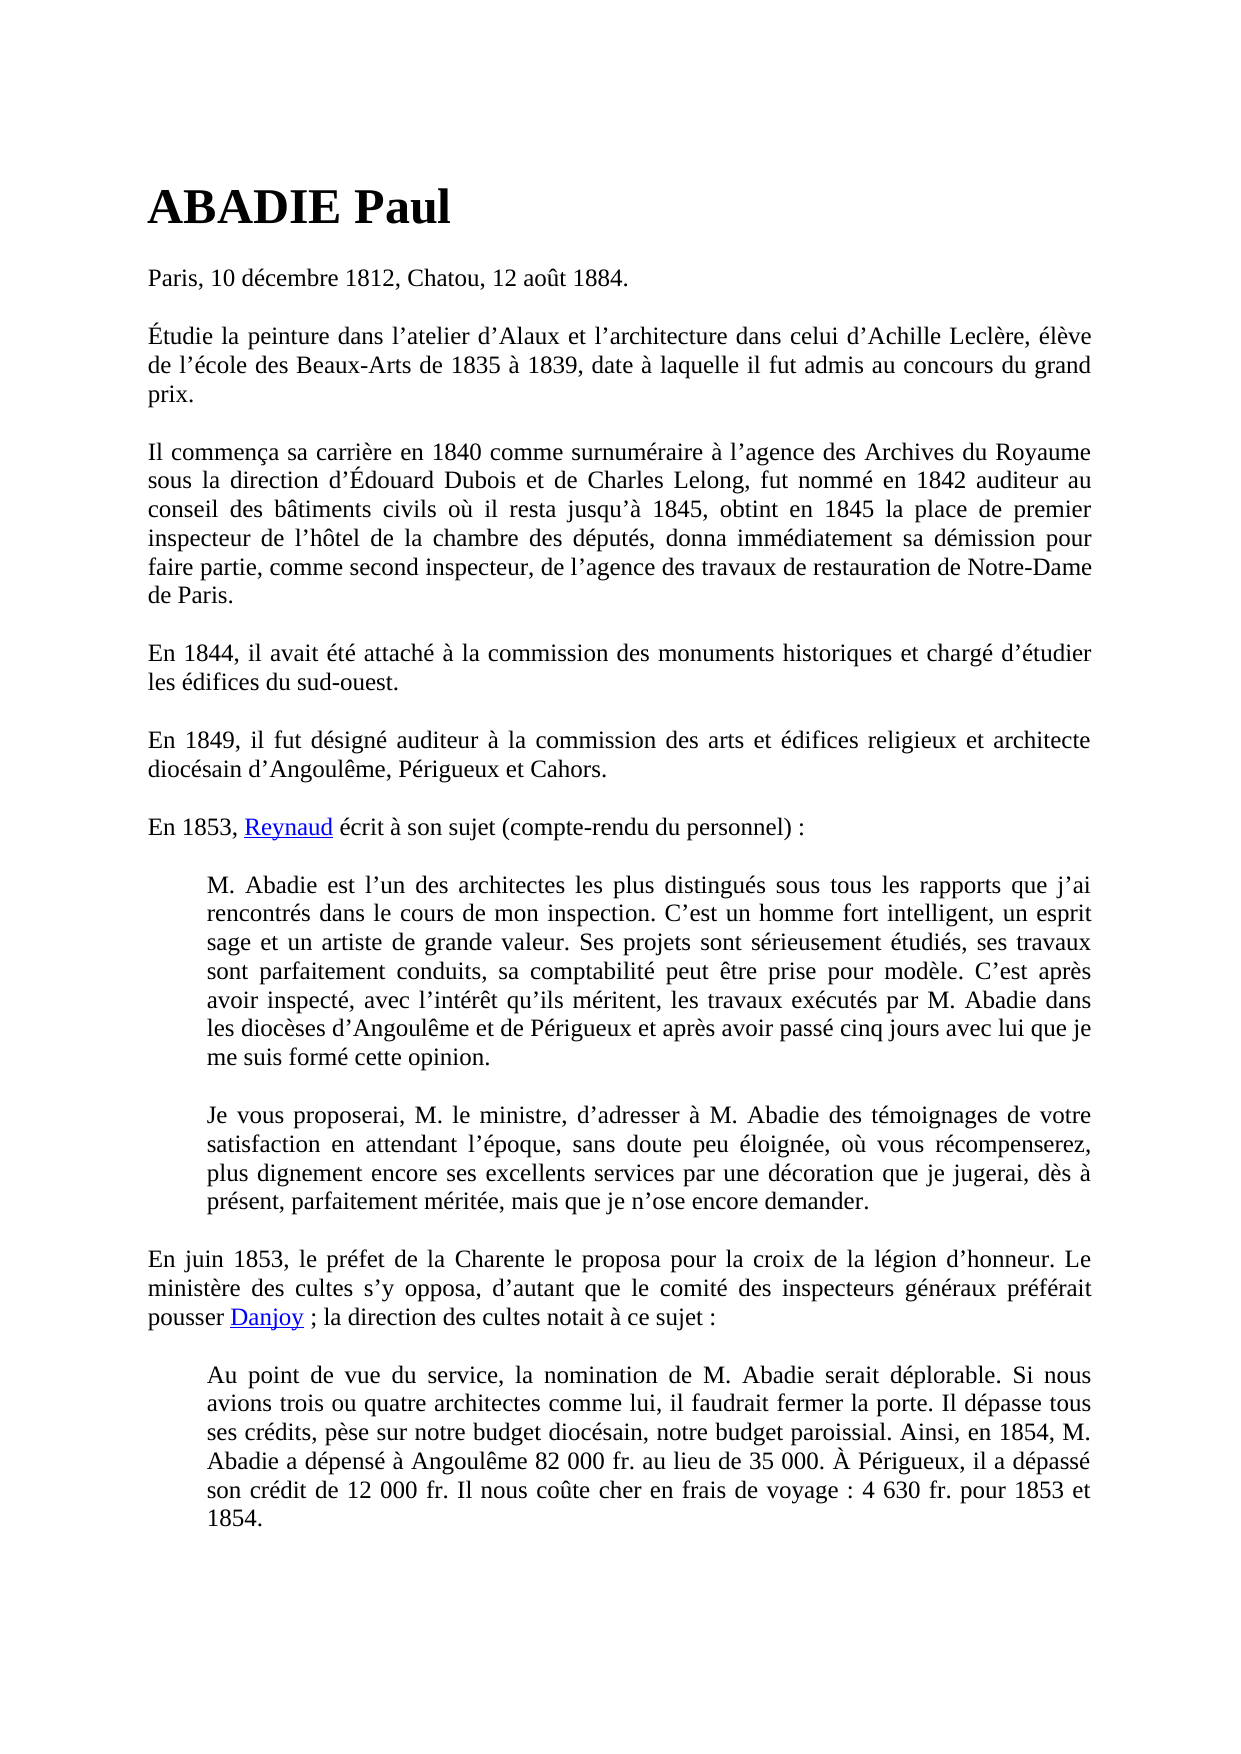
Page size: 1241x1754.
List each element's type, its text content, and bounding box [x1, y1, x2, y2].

text En 1844, il avait été attaché à la commission des monuments historiques et chargé d’étudier les édifices du sud-ouest. [148, 638, 1093, 696]
text Paris, 10 décembre 1812, Chatou, 12 août 1884. [148, 263, 1093, 292]
text Il commença sa carrière en 1840 comme surnuméraire à l’agence des Archives du Royaume sous la direction d’Édouard Dubois et de Charles Lelong, fut nommé en 1842 auditeur au conseil des bâtiments civils où il resta jusqu’à 1845, obtint en 1845 la place de premier inspecteur de l’hôtel de la chambre des députés, donna immédiatement sa démission pour faire partie, comme second inspecteur, de l’agence des travaux de restauration de Notre-Dame de Paris. [148, 437, 1093, 609]
text M. Abadie est l’un des architectes les plus distingués sous tous les rapports que j’ai rencontrés dans le cours de mon inspection. C’est un homme fort intelligent, un esprit sage et un artiste de grande valeur. Ses projets sont sérieusement étudiés, ses travaux sont parfaitement conduits, sa comptabilité peut être prise pour modèle. C’est après avoir inspecté, avec l’intérêt qu’ils méritent, les travaux exécutés par M. Abadie dans les diocèses d’Angoulême et de Périgueux et après avoir passé cinq jours avec lui que je me suis formé cette opinion. [207, 870, 1093, 1071]
text Étudie la peinture dans l’atelier d’Alaux et l’architecture dans celui d’Achille Leclère, élève de l’école des Beaux-Arts de 1835 à 1839, date à laquelle il fut admis au concours du grand prix. [148, 321, 1093, 408]
text En 1853, Reynaud écrit à son sujet (compte-rendu du personnel) : [148, 812, 1093, 841]
text En juin 1853, le préfet de la Charente le proposa pour la croix de la légion d’honneur. Le ministère des cultes s’y opposa, d’autant que le comité des inspecteurs généraux préférait pousser Danjoy ; la direction des cultes notait à ce sujet : [148, 1244, 1093, 1331]
text Au point de vue du service, la nomination de M. Abadie serait déplorable. Si nous avions trois ou quatre architectes comme lui, il faudrait fermer la porte. Il dépasse tous ses crédits, pèse sur notre budget diocésain, notre budget paroissial. Ainsi, en 1854, M. Abadie a dépensé à Angoulême 82 000 fr. au lieu de 35 000. À Périgueux, il a dépassé son crédit de 12 000 fr. Il nous coûte cher en frais de voyage : 4 630 fr. pour 1853 et 1854. [207, 1360, 1093, 1532]
text Je vous proposerai, M. le ministre, d’adresser à M. Abadie des témoignages de votre satisfaction en attendant l’époque, sans doute peu éloignée, où vous récompenserez, plus dignement encore ses excellents services par une décoration que je jugerai, dès à présent, parfaitement méritée, mais que je n’ose encore demander. [207, 1100, 1093, 1215]
text En 1849, il fut désigné auditeur à la commission des arts et édifices religieux et architecte diocésain d’Angoulême, Périgueux et Cahors. [148, 725, 1093, 783]
subtitle ABADIE Paul [148, 177, 1093, 234]
